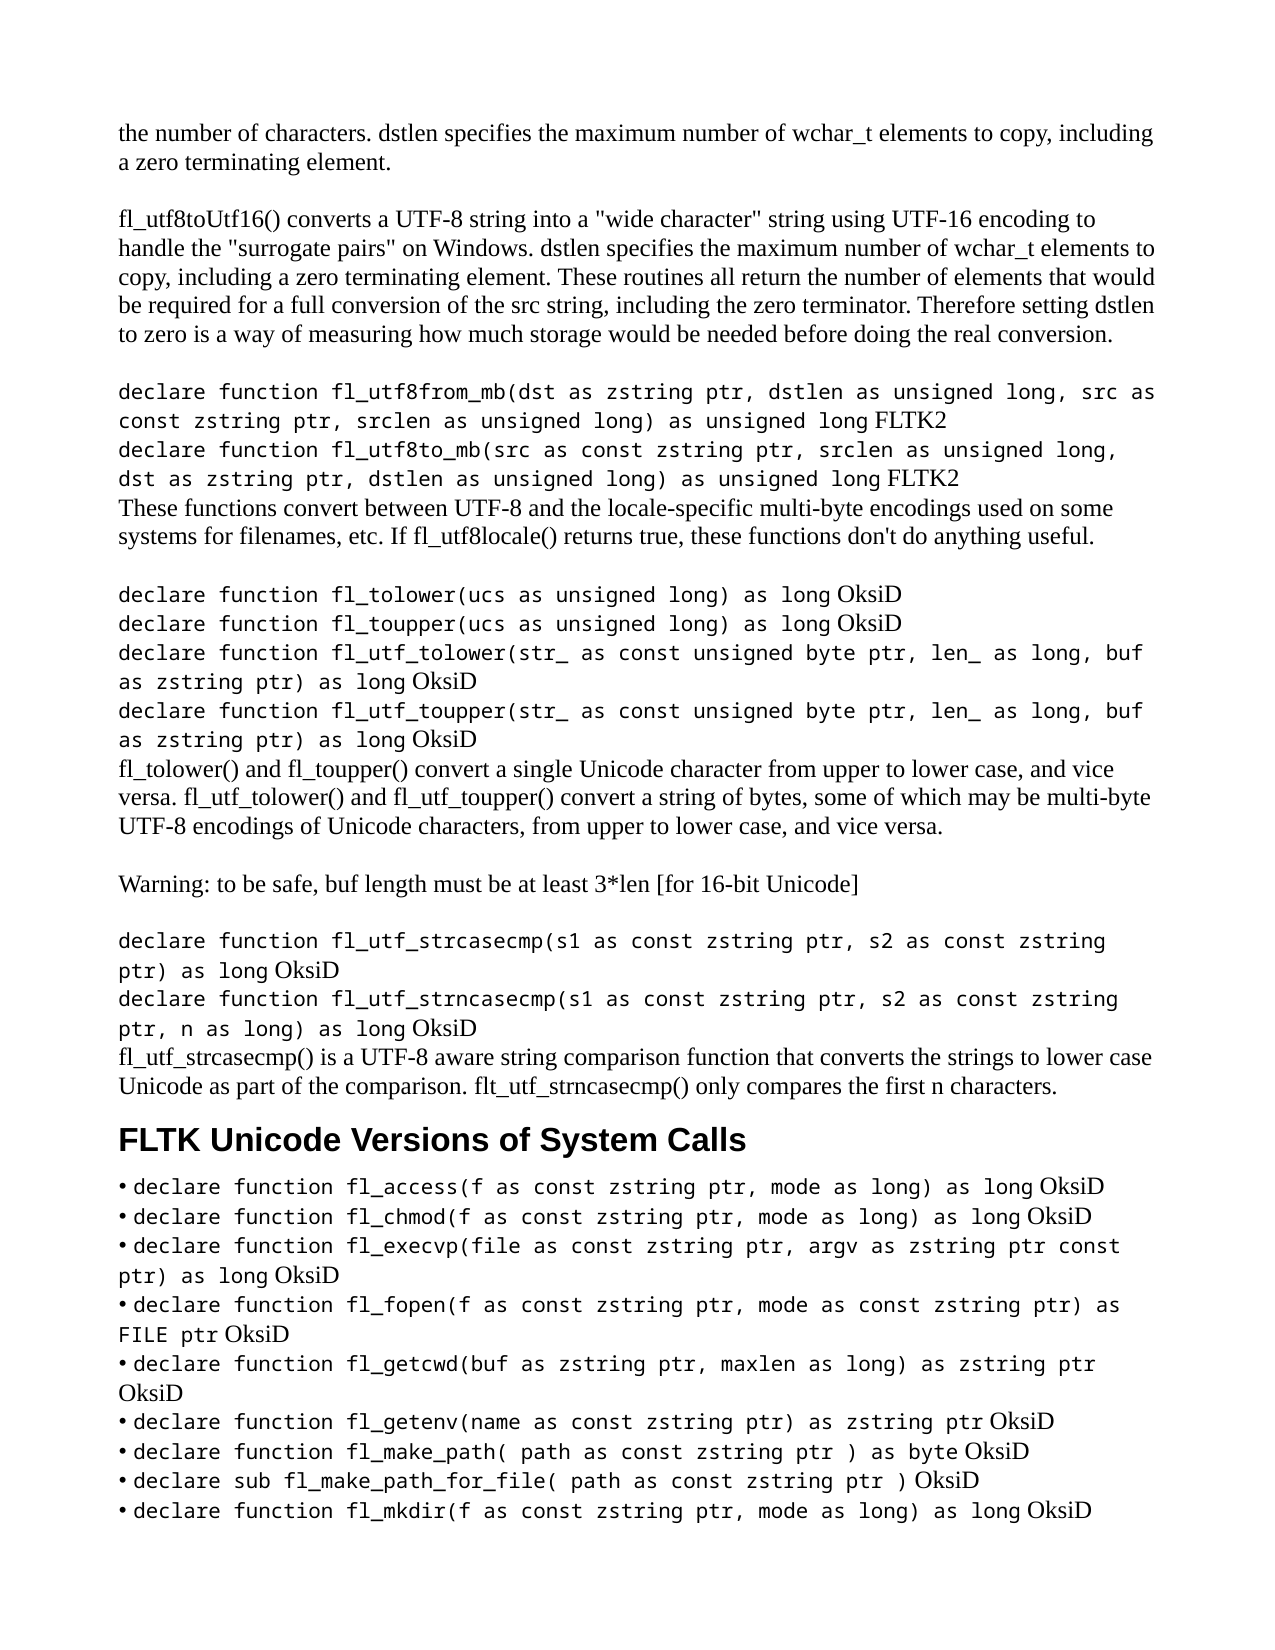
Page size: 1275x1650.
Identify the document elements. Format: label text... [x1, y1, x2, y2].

text declare function fl_utf_tolower(str_ as const unsigned byte ptr, len_ as long, buf as zstring ptr) as long OksiD [118, 638, 1157, 696]
text Unicode as part of the comparison. flt_utf_strncasecmp() only compares the first n characters. [118, 1071, 1157, 1099]
text versa. fl_utf_tolower() and fl_utf_toupper() convert a string of bytes, some of which may be multi-byte UTF-8 encodings of Unicode characters, from upper to lower case, and vice versa. [118, 782, 1157, 840]
text • declare function fl_mkdir(f as const zstring ptr, mode as long) as long OksiD [118, 1495, 1157, 1524]
text declare function fl_utf_strncasecmp(s1 as const zstring ptr, s2 as const zstring ptr, n as long) as long OksiD [118, 984, 1157, 1042]
text Warning: to be safe, buf length must be at least 3*len [for 16-bit Unicode] [118, 869, 1157, 897]
text • declare function fl_getenv(name as const zstring ptr) as zstring ptr OksiD [118, 1406, 1157, 1436]
text the number of characters. dstlen specifies the maximum number of wchar_t elements to copy, including a zero terminating element. [118, 118, 1157, 176]
text declare function fl_toupper(ucs as unsigned long) as long OksiD [118, 608, 1157, 638]
text declare function fl_tolower(ucs as unsigned long) as long OksiD [118, 579, 1157, 608]
text declare function fl_utf_toupper(str_ as const unsigned byte ptr, len_ as long, buf as zstring ptr) as long OksiD [118, 696, 1157, 754]
text • declare function fl_getcwd(buf as zstring ptr, maxlen as long) as zstring ptr OksiD [118, 1348, 1157, 1406]
text • declare sub fl_make_path_for_file( path as const zstring ptr ) OksiD [118, 1465, 1157, 1495]
text declare function fl_utf8to_mb(src as const zstring ptr, srclen as unsigned long, dst as zstring ptr, dstlen as unsigned long) as unsigned long FLTK2 [118, 435, 1157, 493]
text fl_utf_strcasecmp() is a UTF-8 aware string comparison function that converts the strings to lower case [118, 1042, 1157, 1071]
text declare function fl_utf8from_mb(dst as zstring ptr, dstlen as unsigned long, src as const zstring ptr, srclen as unsigned long) as unsigned long FLTK2 [118, 377, 1157, 435]
text • declare function fl_chmod(f as const zstring ptr, mode as long) as long OksiD [118, 1201, 1157, 1230]
text • declare function fl_execvp(file as const zstring ptr, argv as zstring ptr const ptr) as long OksiD [118, 1230, 1157, 1289]
text declare function fl_utf_strcasecmp(s1 as const zstring ptr, s2 as const zstring ptr) as long OksiD [118, 926, 1157, 984]
text These functions convert between UTF-8 and the locale-specific multi-byte encodings used on some systems for filenames, etc. If fl_utf8locale() returns true, these functions don't do anything useful. [118, 493, 1157, 550]
text fl_utf8toUtf16() converts a UTF-8 string into a "wide character" string using UTF-16 encoding to handle the "surrogate pairs" on Windows. dstlen specifies the maximum number of wchar_t elements to copy, including a zero terminating element. These routines all return the number of elements that would be required for a full conversion of the src string, including the zero terminator. Therefore setting dstlen to zero is a way of measuring how much storage would be needed before doing the real conversion. [118, 204, 1157, 348]
text fl_tolower() and fl_toupper() convert a single Unicode character from upper to lower case, and vice [118, 754, 1157, 782]
subtitle FLTK Unicode Versions of System Calls [118, 1120, 1157, 1159]
text • declare function fl_access(f as const zstring ptr, mode as long) as long OksiD [118, 1171, 1157, 1201]
text • declare function fl_make_path( path as const zstring ptr ) as byte OksiD [118, 1436, 1157, 1465]
text • declare function fl_fopen(f as const zstring ptr, mode as const zstring ptr) as FILE ptr OksiD [118, 1289, 1157, 1348]
